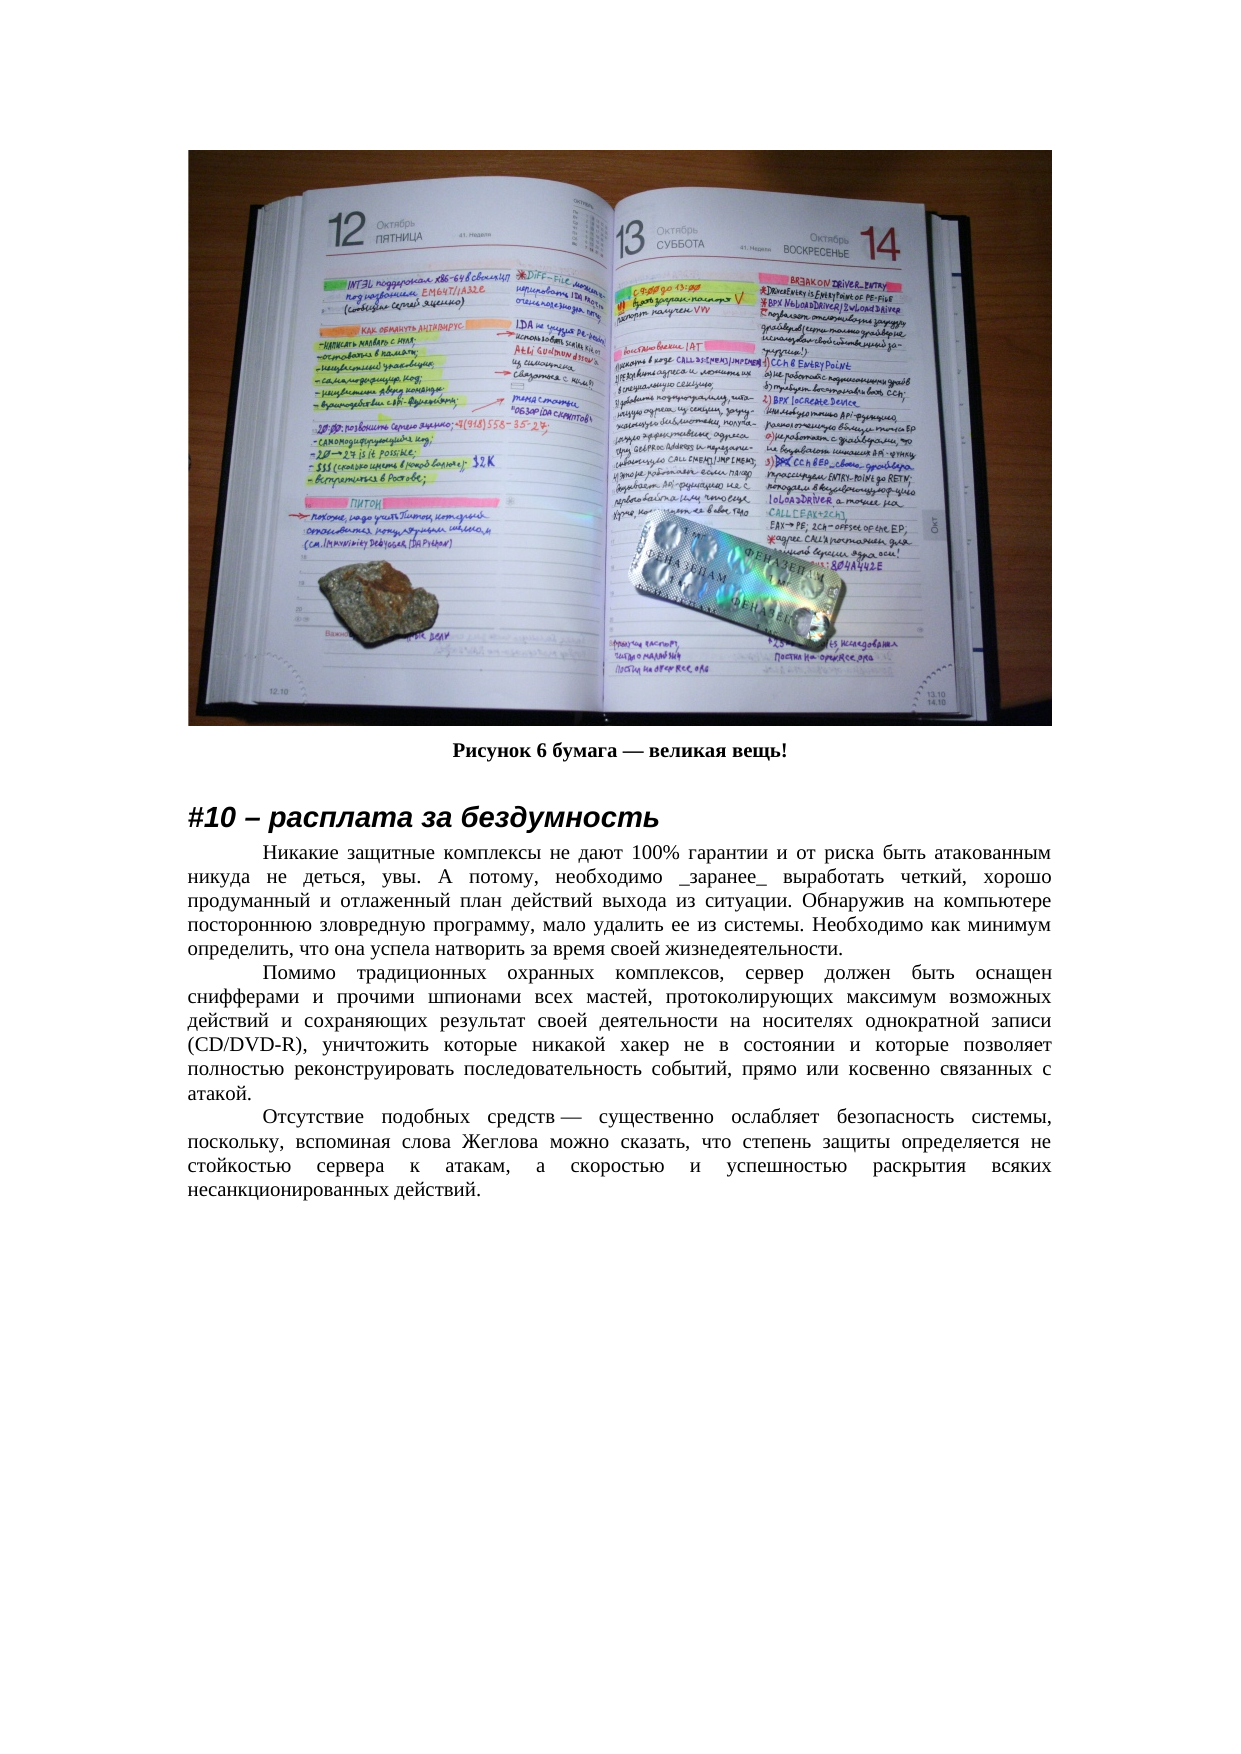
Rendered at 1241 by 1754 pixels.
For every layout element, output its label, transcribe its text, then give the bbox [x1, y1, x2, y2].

text Никакие защитные комплексы не дают 100% гарантии и от риска быть атакованным никуда не деться, увы. А потому, необходимо _заранее_ выработать четкий, хорошо продуманный и отлаженный план действий выхода из ситуации. Обнаружив на компьютере постороннюю зловредную программу, мало удалить ее из системы. Необходимо как минимум определить, что она успела натворить за время своей жизнедеятельности. [187, 840, 1053, 960]
subtitle #10 – расплата за бездумность [187, 800, 1053, 833]
text Рисунок 6 бумага — великая вещь! [187, 738, 1053, 762]
text Отсутствие подобных средств — существенно ослабляет безопасность системы, поскольку, вспоминая слова Жеглова можно сказать, что степень защиты определяется не стойкостью сервера к атакам, а скоростью и успешностью раскрытия всяких несанкционированных действий. [187, 1104, 1053, 1201]
picture [188, 150, 1052, 726]
text Помимо традиционных охранных комплексов, сервер должен быть оснащен снифферами и прочими шпионами всех мастей, протоколирующих максимум возможных действий и сохраняющих результат своей деятельности на носителях однократной записи (CD/DVD-R), уничтожить которые никакой хакер не в состоянии и которые позволяет полностью реконструировать последовательность событий, прямо или косвенно связанных с атакой. [187, 960, 1053, 1104]
